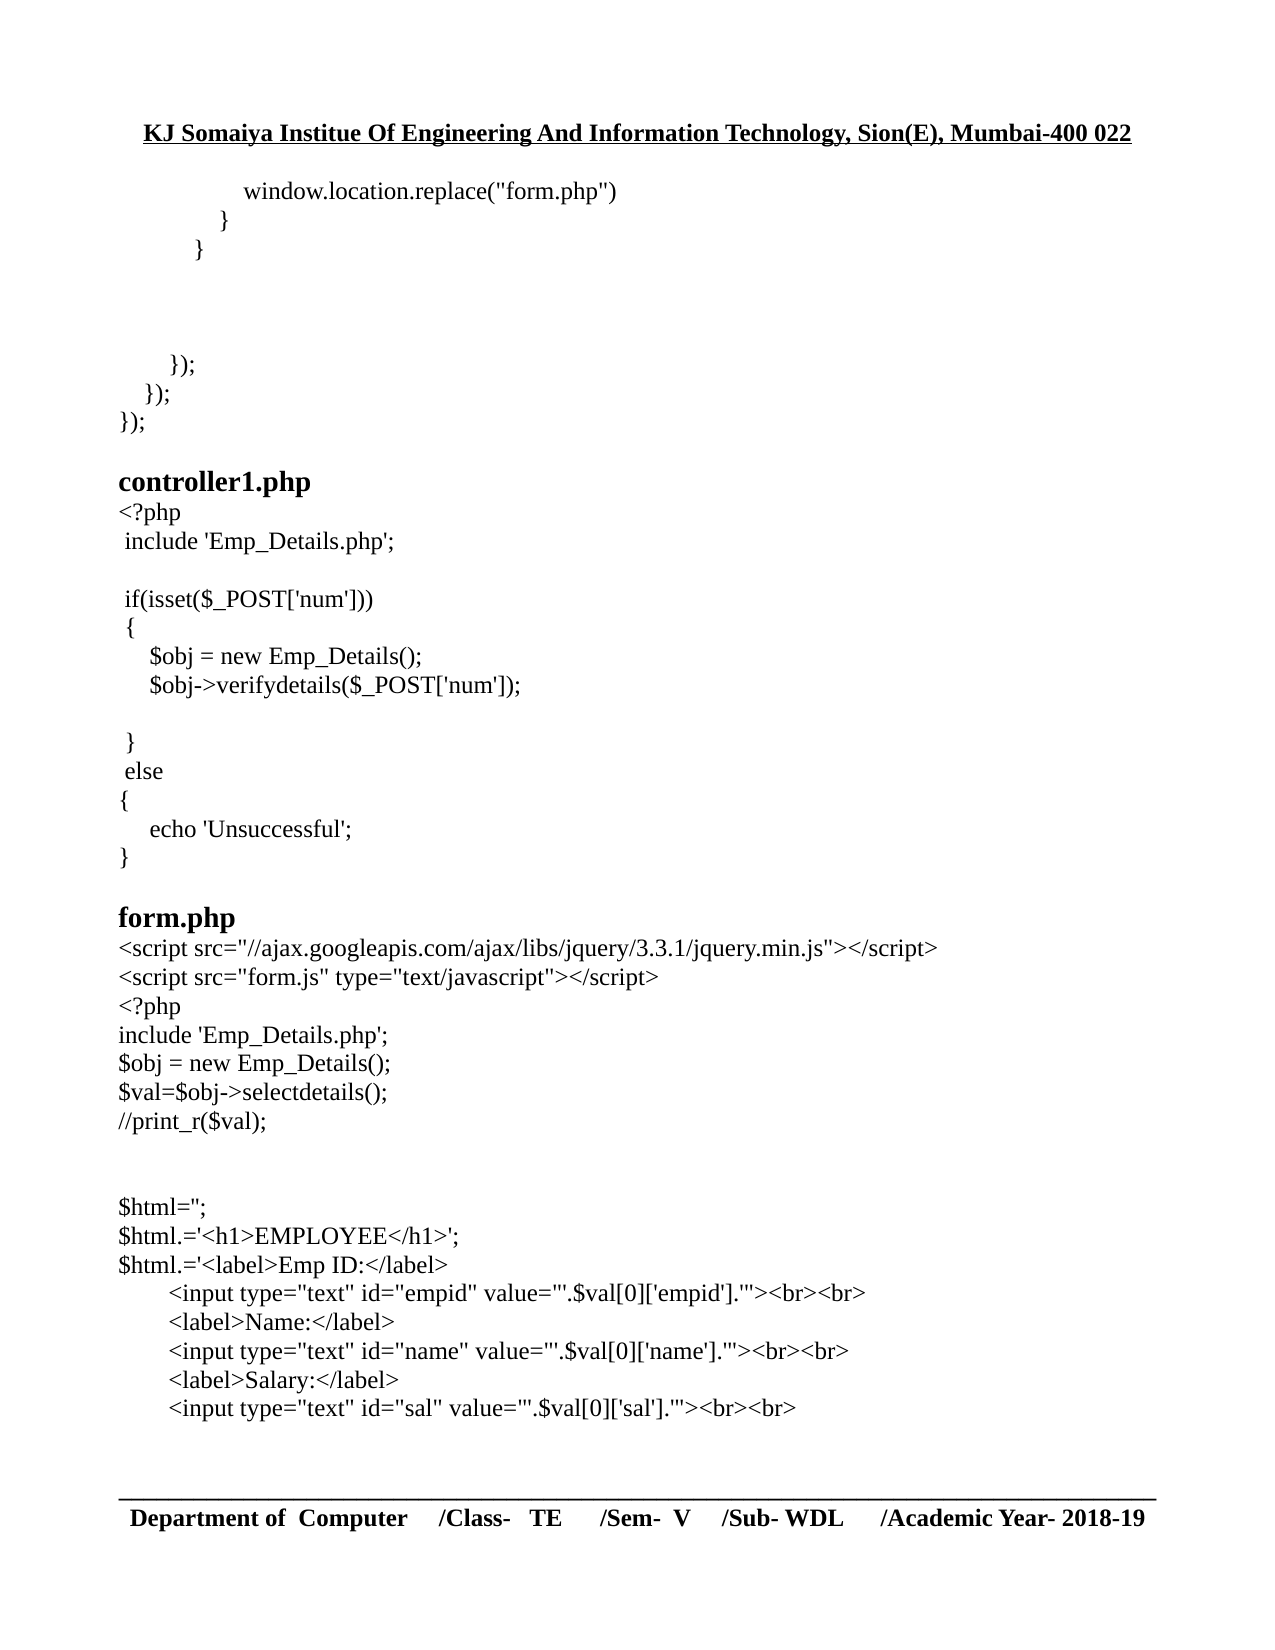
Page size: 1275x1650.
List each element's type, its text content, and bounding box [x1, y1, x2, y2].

text { [118, 612, 1157, 641]
text $html=''; [118, 1192, 1157, 1221]
text $val=$obj->selectdetails(); [118, 1077, 1157, 1106]
text //print_r($val); [118, 1106, 1157, 1135]
text } [118, 234, 1157, 263]
text <?php [118, 991, 1157, 1020]
text echo 'Unsuccessful'; [118, 814, 1157, 842]
text $html.='<h1>EMPLOYEE</h1>'; [118, 1221, 1157, 1250]
text <label>Name:</label> [118, 1307, 1157, 1336]
text if(isset($_POST['num'])) [118, 584, 1157, 612]
text $obj = new Emp_Details(); [118, 641, 1157, 670]
text }); [118, 406, 1157, 435]
text <label>Salary:</label> [118, 1365, 1157, 1393]
text { [118, 785, 1157, 814]
text } [118, 842, 1157, 871]
text window.location.replace("form.php") [118, 176, 1157, 205]
text else [118, 756, 1157, 785]
text controller1.php [118, 464, 1157, 497]
text <?php [118, 497, 1157, 526]
text }); [118, 378, 1157, 406]
text }); [118, 349, 1157, 378]
text include 'Emp_Details.php'; [118, 1020, 1157, 1048]
text $obj->verifydetails($_POST['num']); [118, 670, 1157, 699]
text <script src="form.js" type="text/javascript"></script> [118, 962, 1157, 991]
text <script src="//ajax.googleapis.com/ajax/libs/jquery/3.3.1/jquery.min.js"></script> [118, 933, 1157, 962]
text <input type="text" id="sal" value="'.$val[0]['sal'].'"><br><br> [118, 1393, 1157, 1422]
text $html.='<label>Emp ID:</label> [118, 1250, 1157, 1278]
text } [118, 205, 1157, 234]
text form.php [118, 900, 1157, 933]
text <input type="text" id="name" value="'.$val[0]['name'].'"><br><br> [118, 1336, 1157, 1365]
text } [118, 727, 1157, 756]
text <input type="text" id="empid" value="'.$val[0]['empid'].'"><br><br> [118, 1278, 1157, 1307]
text $obj = new Emp_Details(); [118, 1048, 1157, 1077]
text include 'Emp_Details.php'; [118, 526, 1157, 555]
